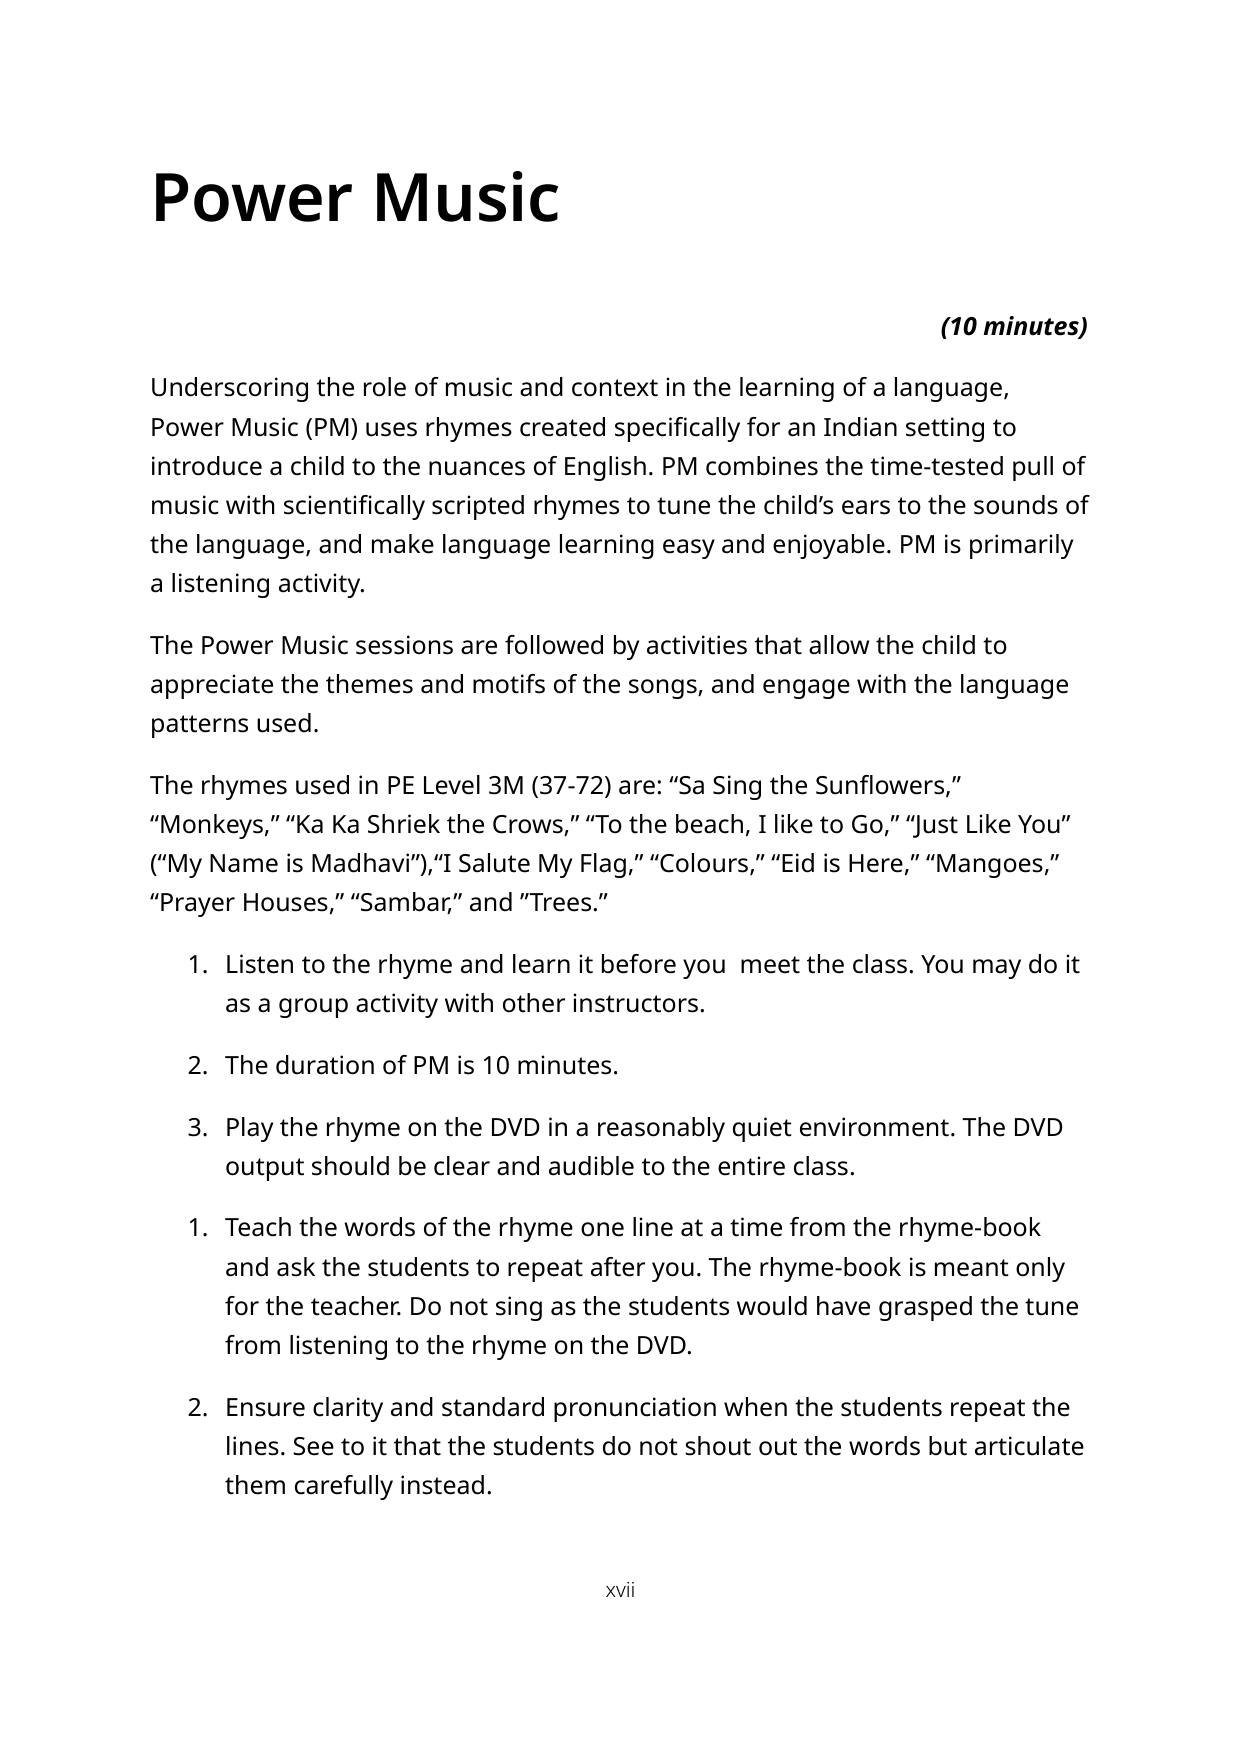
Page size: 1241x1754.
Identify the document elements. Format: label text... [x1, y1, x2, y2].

subtitle Power Music [150, 150, 1091, 241]
text (10 minutes) [150, 308, 1091, 342]
text The Power Music sessions are followed by activities that allow the child to appreciate the themes and motifs of the songs, and engage with the language patterns used. [150, 627, 1091, 740]
list Play the rhyme on the DVD in a reasonably quiet environment. The DVD output should be clear and audible to the entire class. [187, 1109, 1091, 1182]
text The rhymes used in PE Level 3M (37-72) are: “Sa Sing the Sunflowers,” “Monkeys,” “Ka Ka Shriek the Crows,” “To the beach, I like to Go,” “Just Like You” (“My Name is Madhavi”),“I Salute My Flag,” “Colours,” “Eid is Here,” “Mangoes,” “Prayer Houses,” “Sambar,” and ”Trees.” [150, 767, 1091, 919]
text Underscoring the role of music and context in the learning of a language, Power Music (PM) uses rhymes created specifically for an Indian setting to introduce a child to the nuances of English. PM combines the time-tested pull of music with scientifically scripted rhymes to tune the child’s ears to the sounds of the language, and make language learning easy and enjoyable. PM is primarily a listening activity. [150, 370, 1091, 600]
list Listen to the rhyme and learn it before you meet the class. You may do it as a group activity with other instructors. [187, 947, 1091, 1020]
list Teach the words of the rhyme one line at a time from the rhyme-book and ask the students to repeat after you. The rhyme-book is meant only for the teacher. Do not sing as the students would have grasped the tune from listening to the rhyme on the DVD. [187, 1210, 1091, 1362]
list The duration of PM is 10 minutes. [187, 1047, 1091, 1082]
list Ensure clarity and standard pronunciation when the students repeat the lines. See to it that the students do not shout out the words but articulate them carefully instead. [187, 1389, 1091, 1502]
